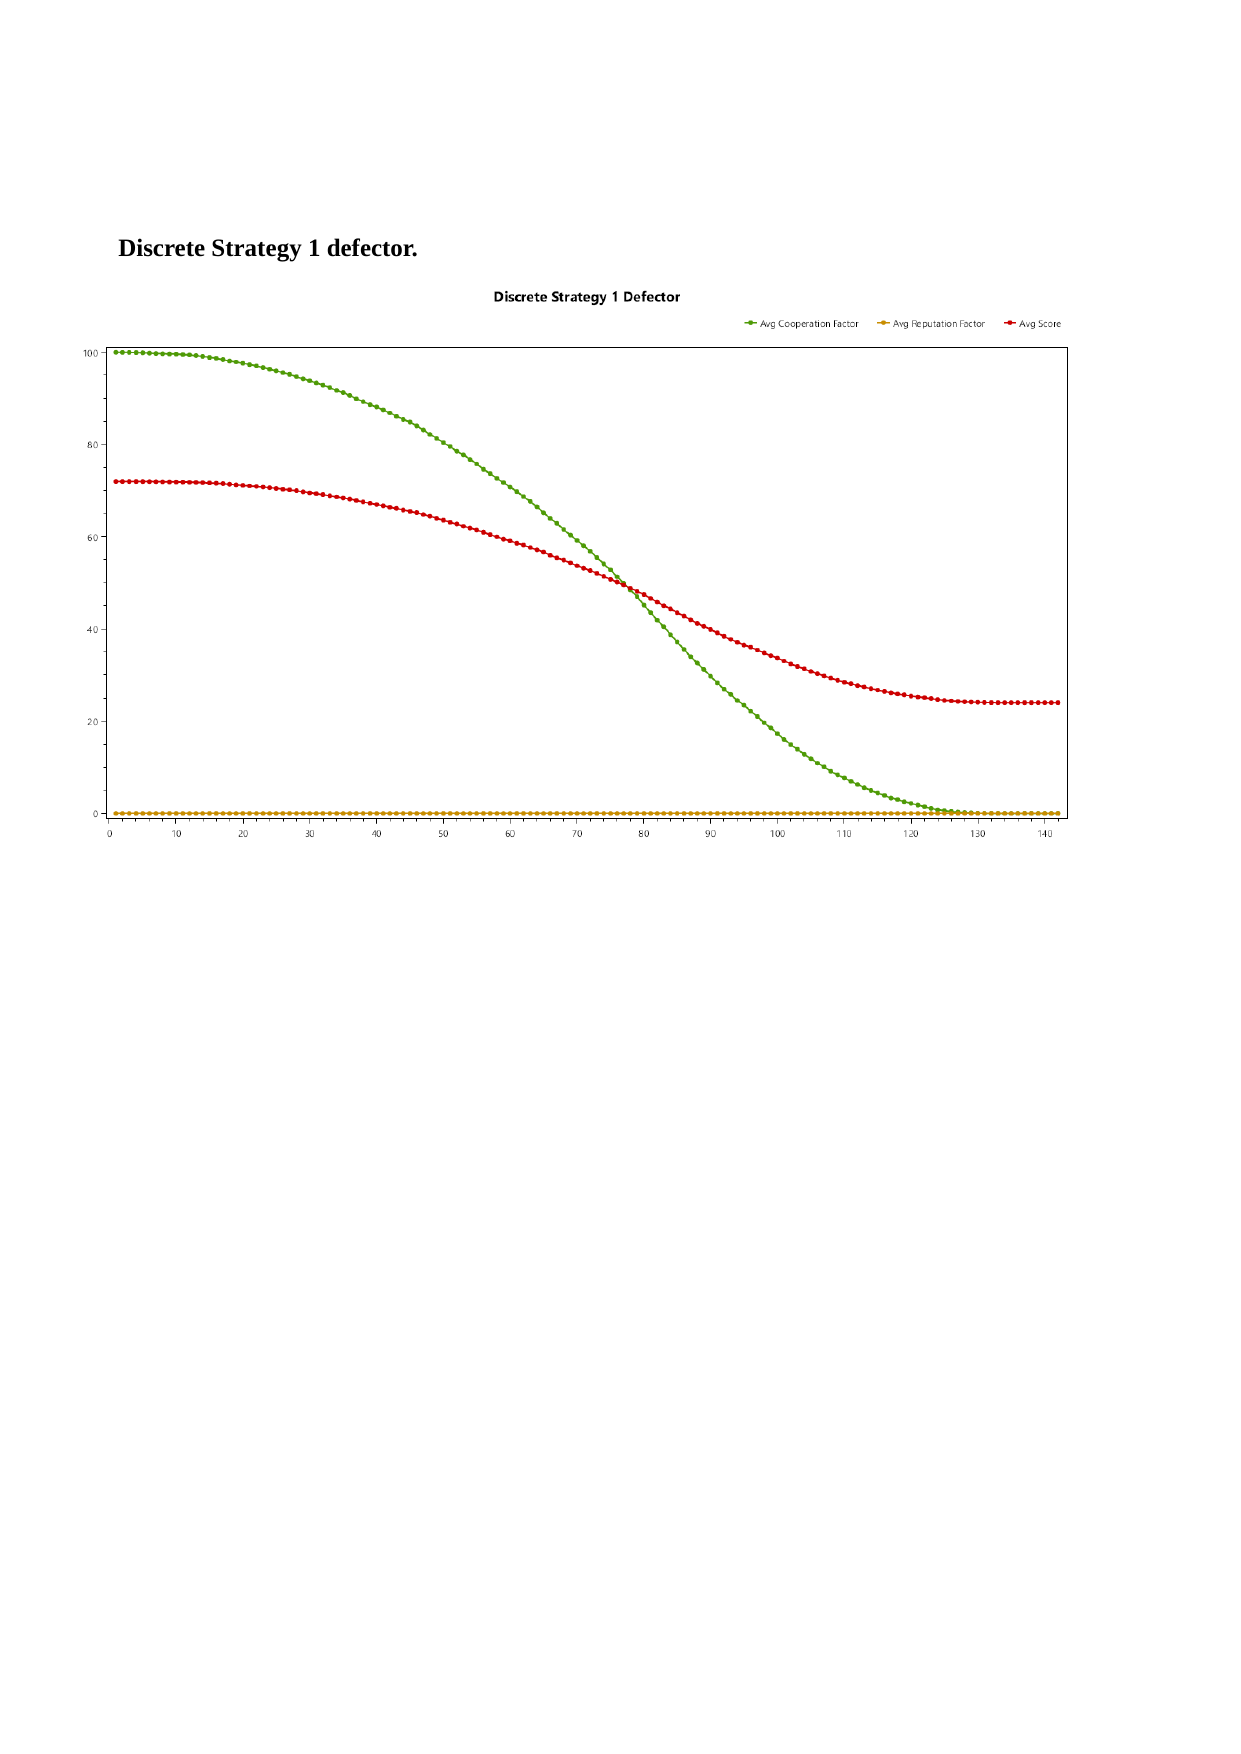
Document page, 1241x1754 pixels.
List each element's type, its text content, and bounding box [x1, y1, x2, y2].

picture [76, 280, 1081, 845]
text Discrete Strategy 1 defector. [118, 233, 1122, 262]
